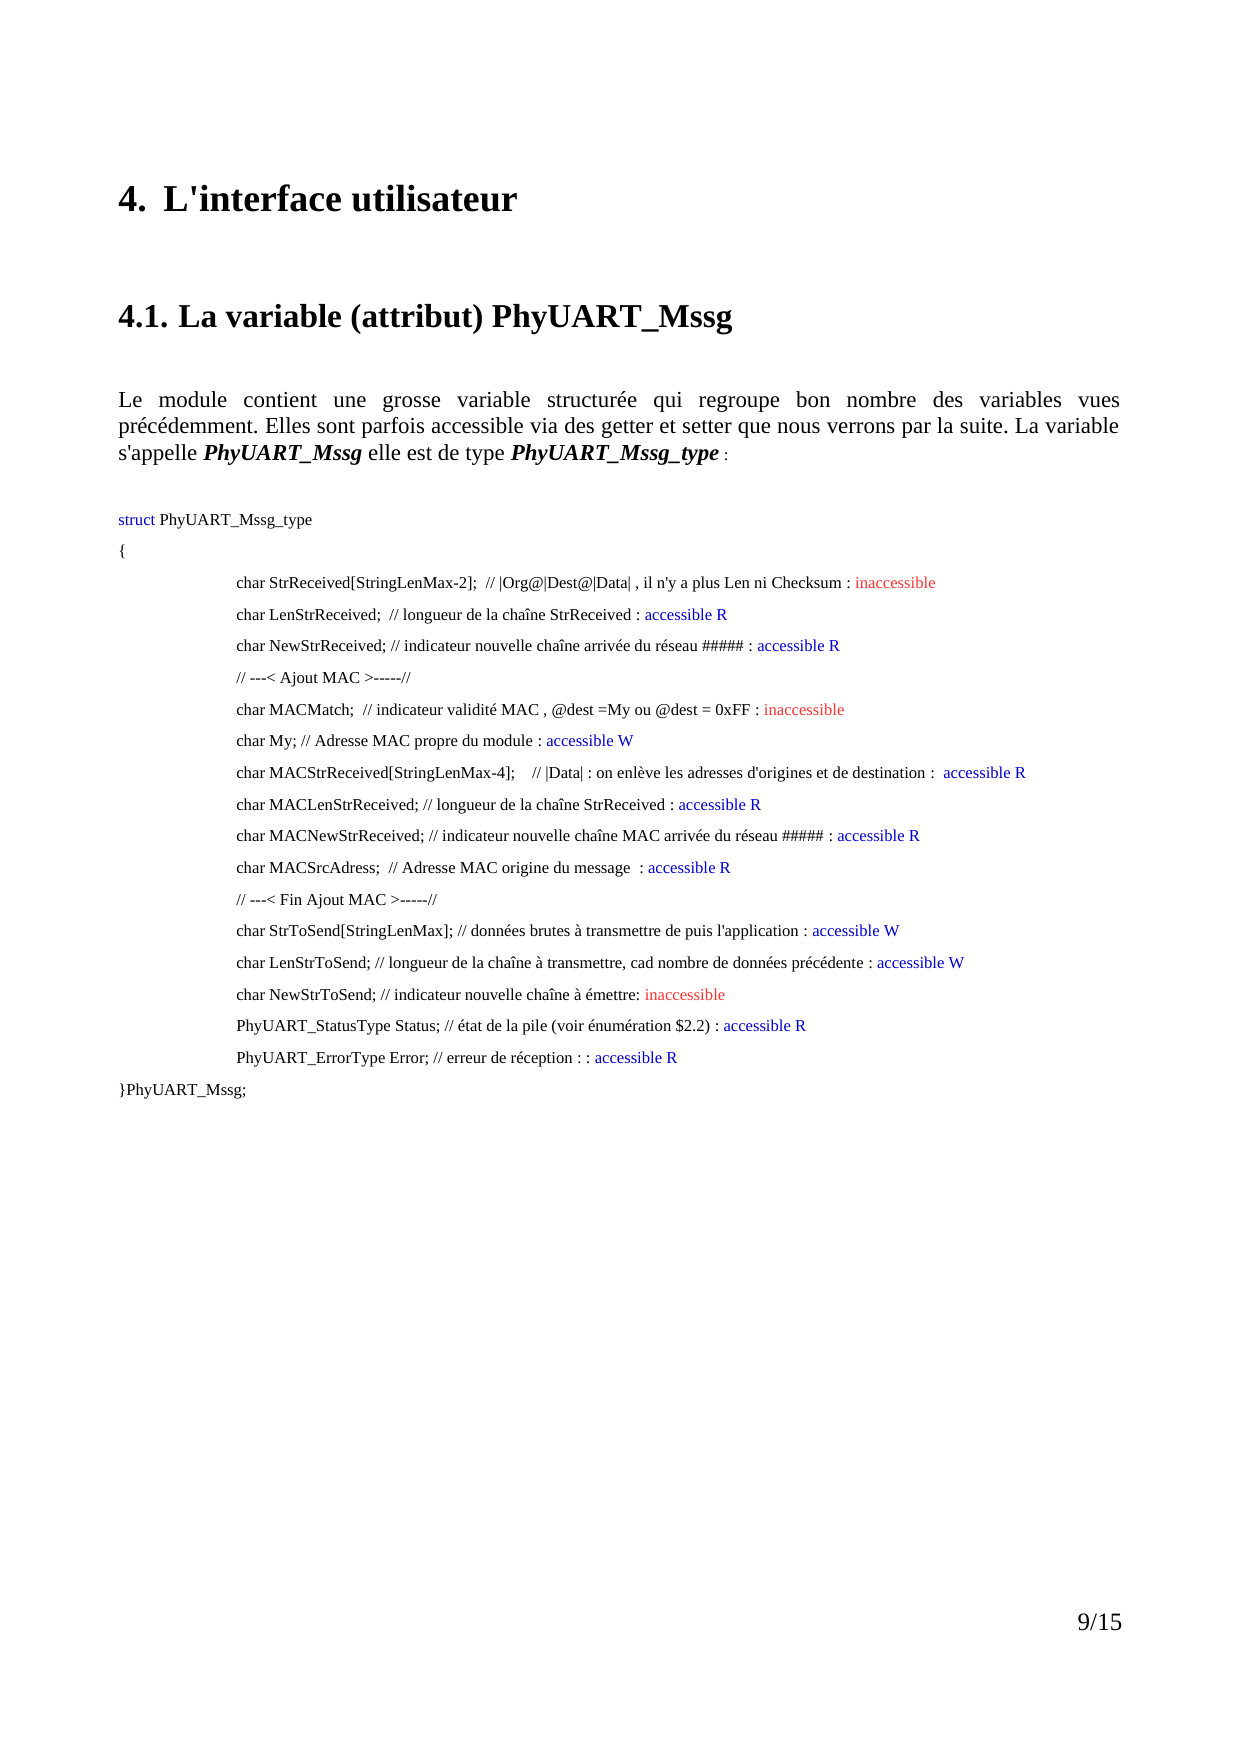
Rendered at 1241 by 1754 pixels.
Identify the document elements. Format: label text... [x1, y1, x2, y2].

text // ---< Fin Ajout MAC >-----// [118, 889, 1122, 908]
text char NewStrToSend; // indicateur nouvelle chaîne à émettre: inaccessible [118, 984, 1122, 1003]
subtitle L'interface utilisateur [118, 176, 1122, 220]
text Le module contient une grosse variable structurée qui regroupe bon nombre des variables vues précédemment. Elles sont parfois accessible via des getter et setter que nous verrons par la suite. La variable s'appelle PhyUART_Mssg elle est de type PhyUART_Mssg_type : [118, 386, 1122, 465]
text char LenStrReceived; // longueur de la chaîne StrReceived : accessible R [118, 604, 1122, 623]
text char NewStrReceived; // indicateur nouvelle chaîne arrivée du réseau ##### : accessible R [118, 636, 1122, 655]
text char MACSrcAdress; // Adresse MAC origine du message : accessible R [118, 858, 1122, 877]
text char MACLenStrReceived; // longueur de la chaîne StrReceived : accessible R [118, 794, 1122, 813]
text char MACNewStrReceived; // indicateur nouvelle chaîne MAC arrivée du réseau ##### : accessible R [118, 826, 1122, 845]
text char LenStrToSend; // longueur de la chaîne à transmettre, cad nombre de données précédente : accessible W [118, 953, 1122, 972]
text char My; // Adresse MAC propre du module : accessible W [118, 731, 1122, 750]
subtitle La variable (attribut) PhyUART_Mssg [118, 296, 1122, 335]
text PhyUART_StatusType Status; // état de la pile (voir énumération $2.2) : accessible R [118, 1016, 1122, 1035]
text char MACMatch; // indicateur validité MAC , @dest =My ou @dest = 0xFF : inaccessible [118, 699, 1122, 718]
text char StrReceived[StringLenMax-2]; // |Org@|Dest@|Data| , il n'y a plus Len ni Checksum : inaccessible [118, 573, 1122, 592]
text char MACStrReceived[StringLenMax-4]; // |Data| : on enlève les adresses d'origines et de destination : accessible R [118, 763, 1122, 782]
text struct PhyUART_Mssg_type [118, 509, 1122, 528]
text PhyUART_ErrorType Error; // erreur de réception : : accessible R [118, 1048, 1122, 1067]
text { [118, 541, 1122, 560]
text }PhyUART_Mssg; [118, 1079, 1122, 1098]
text char StrToSend[StringLenMax]; // données brutes à transmettre de puis l'application : accessible W [118, 921, 1122, 940]
text // ---< Ajout MAC >-----// [118, 668, 1122, 687]
